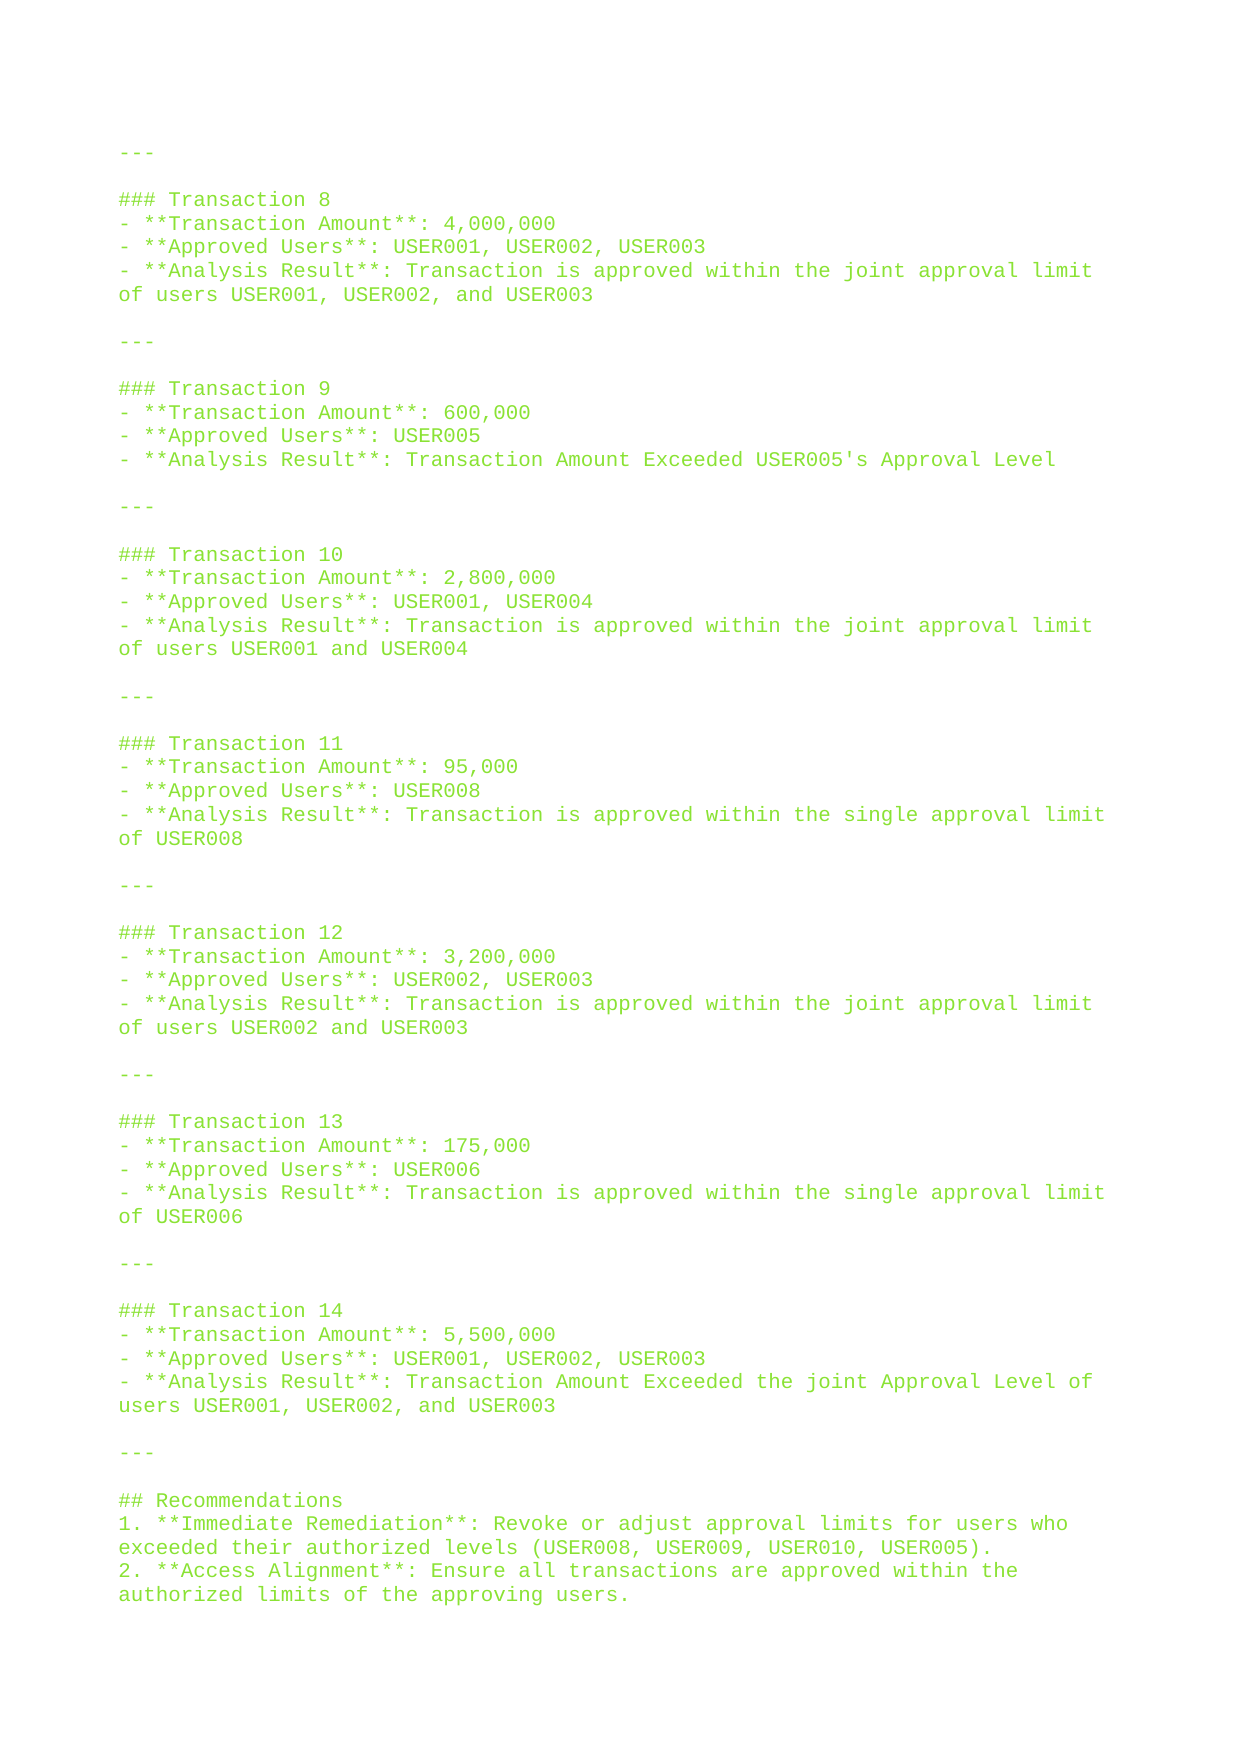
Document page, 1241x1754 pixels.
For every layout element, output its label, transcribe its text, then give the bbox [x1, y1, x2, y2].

text 1. **Immediate Remediation**: Revoke or adjust approval limits for users who exceeded their authorized levels (USER008, USER009, USER010, USER005). [118, 1513, 1122, 1561]
text - **Approved Users**: USER002, USER003 [118, 969, 1122, 993]
text - **Analysis Result**: Transaction is approved within the joint approval limit of users USER001 and USER004 [118, 615, 1122, 662]
text - **Analysis Result**: Transaction is approved within the joint approval limit of users USER002 and USER003 [118, 993, 1122, 1040]
text --- [118, 1253, 1122, 1277]
text ## Recommendations [118, 1489, 1122, 1513]
text 2. **Access Alignment**: Ensure all transactions are approved within the authorized limits of the approving users. [118, 1561, 1122, 1608]
text - **Analysis Result**: Transaction Amount Exceeded USER005's Approval Level [118, 449, 1122, 473]
text --- [118, 686, 1122, 709]
text --- [118, 142, 1122, 165]
text --- [118, 496, 1122, 520]
text - **Transaction Amount**: 95,000 [118, 757, 1122, 780]
text ### Transaction 13 [118, 1111, 1122, 1135]
text - **Transaction Amount**: 4,000,000 [118, 213, 1122, 236]
text - **Analysis Result**: Transaction is approved within the single approval limit of USER006 [118, 1182, 1122, 1229]
text - **Approved Users**: USER006 [118, 1158, 1122, 1182]
text --- [118, 1442, 1122, 1466]
text - **Transaction Amount**: 600,000 [118, 402, 1122, 426]
text ### Transaction 11 [118, 733, 1122, 757]
text - **Approved Users**: USER005 [118, 426, 1122, 449]
text --- [118, 331, 1122, 354]
text ### Transaction 12 [118, 922, 1122, 946]
text - **Analysis Result**: Transaction Amount Exceeded the joint Approval Level of users USER001, USER002, and USER003 [118, 1371, 1122, 1419]
text - **Analysis Result**: Transaction is approved within the joint approval limit of users USER001, USER002, and USER003 [118, 260, 1122, 307]
text - **Approved Users**: USER001, USER002, USER003 [118, 1348, 1122, 1371]
text --- [118, 1064, 1122, 1088]
text --- [118, 875, 1122, 898]
text ### Transaction 10 [118, 544, 1122, 567]
text - **Approved Users**: USER001, USER002, USER003 [118, 236, 1122, 260]
text - **Approved Users**: USER001, USER004 [118, 591, 1122, 615]
text - **Transaction Amount**: 3,200,000 [118, 946, 1122, 969]
text - **Approved Users**: USER008 [118, 780, 1122, 804]
text - **Analysis Result**: Transaction is approved within the single approval limit of USER008 [118, 804, 1122, 851]
text - **Transaction Amount**: 2,800,000 [118, 567, 1122, 591]
text - **Transaction Amount**: 5,500,000 [118, 1324, 1122, 1348]
text - **Transaction Amount**: 175,000 [118, 1135, 1122, 1158]
text ### Transaction 9 [118, 378, 1122, 402]
text ### Transaction 14 [118, 1300, 1122, 1324]
text ### Transaction 8 [118, 189, 1122, 213]
